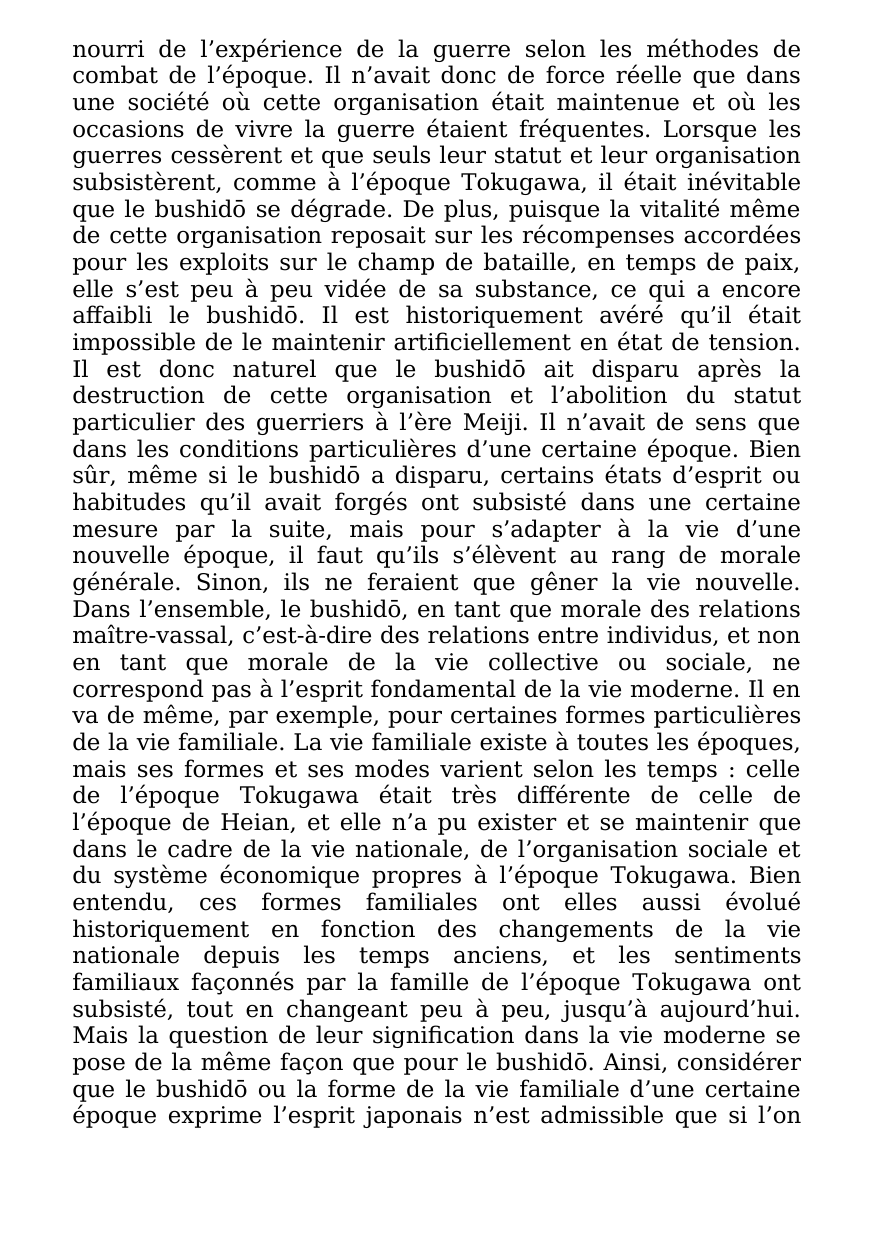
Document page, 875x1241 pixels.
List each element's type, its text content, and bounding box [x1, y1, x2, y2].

text nourri de l’expérience de la guerre selon les méthodes de combat de l’époque. Il n’avait donc de force réelle que dans une société où cette organisation était maintenue et où les occasions de vivre la guerre étaient fréquentes. Lorsque les guerres cessèrent et que seuls leur statut et leur organisation subsistèrent, comme à l’époque Tokugawa, il était inévitable que le bushidō se dégrade. De plus, puisque la vitalité même de cette organisation reposait sur les récompenses accordées pour les exploits sur le champ de bataille, en temps de paix, elle s’est peu à peu vidée de sa substance, ce qui a encore affaibli le bushidō. Il est historiquement avéré qu’il était impossible de le maintenir artificiellement en état de tension. Il est donc naturel que le bushidō ait disparu après la destruction de cette organisation et l’abolition du statut particulier des guerriers à l’ère Meiji. Il n’avait de sens que dans les conditions particulières d’une certaine époque. Bien sûr, même si le bushidō a disparu, certains états d’esprit ou habitudes qu’il avait forgés ont subsisté dans une certaine mesure par la suite, mais pour s’adapter à la vie d’une nouvelle époque, il faut qu’ils s’élèvent au rang de morale générale. Sinon, ils ne feraient que gêner la vie nouvelle. Dans l’ensemble, le bushidō, en tant que morale des relations maître-vassal, c’est-à-dire des relations entre individus, et non en tant que morale de la vie collective ou sociale, ne correspond pas à l’esprit fondamental de la vie moderne. Il en va de même, par exemple, pour certaines formes particulières de la vie familiale. La vie familiale existe à toutes les époques, mais ses formes et ses modes varient selon les temps : celle de l’époque Tokugawa était très différente de celle de l’époque de Heian, et elle n’a pu exister et se maintenir que dans le cadre de la vie nationale, de l’organisation sociale et du système économique propres à l’époque Tokugawa. Bien entendu, ces formes familiales ont elles aussi évolué historiquement en fonction des changements de la vie nationale depuis les temps anciens, et les sentiments familiaux façonnés par la famille de l’époque Tokugawa ont subsisté, tout en changeant peu à peu, jusqu’à aujourd’hui. Mais la question de leur signification dans la vie moderne se pose de la même façon que pour le bushidō. Ainsi, considérer que le bushidō ou la forme de la vie familiale d’une certaine époque exprime l’esprit japonais n’est admissible que si l’on [72, 36, 802, 1129]
